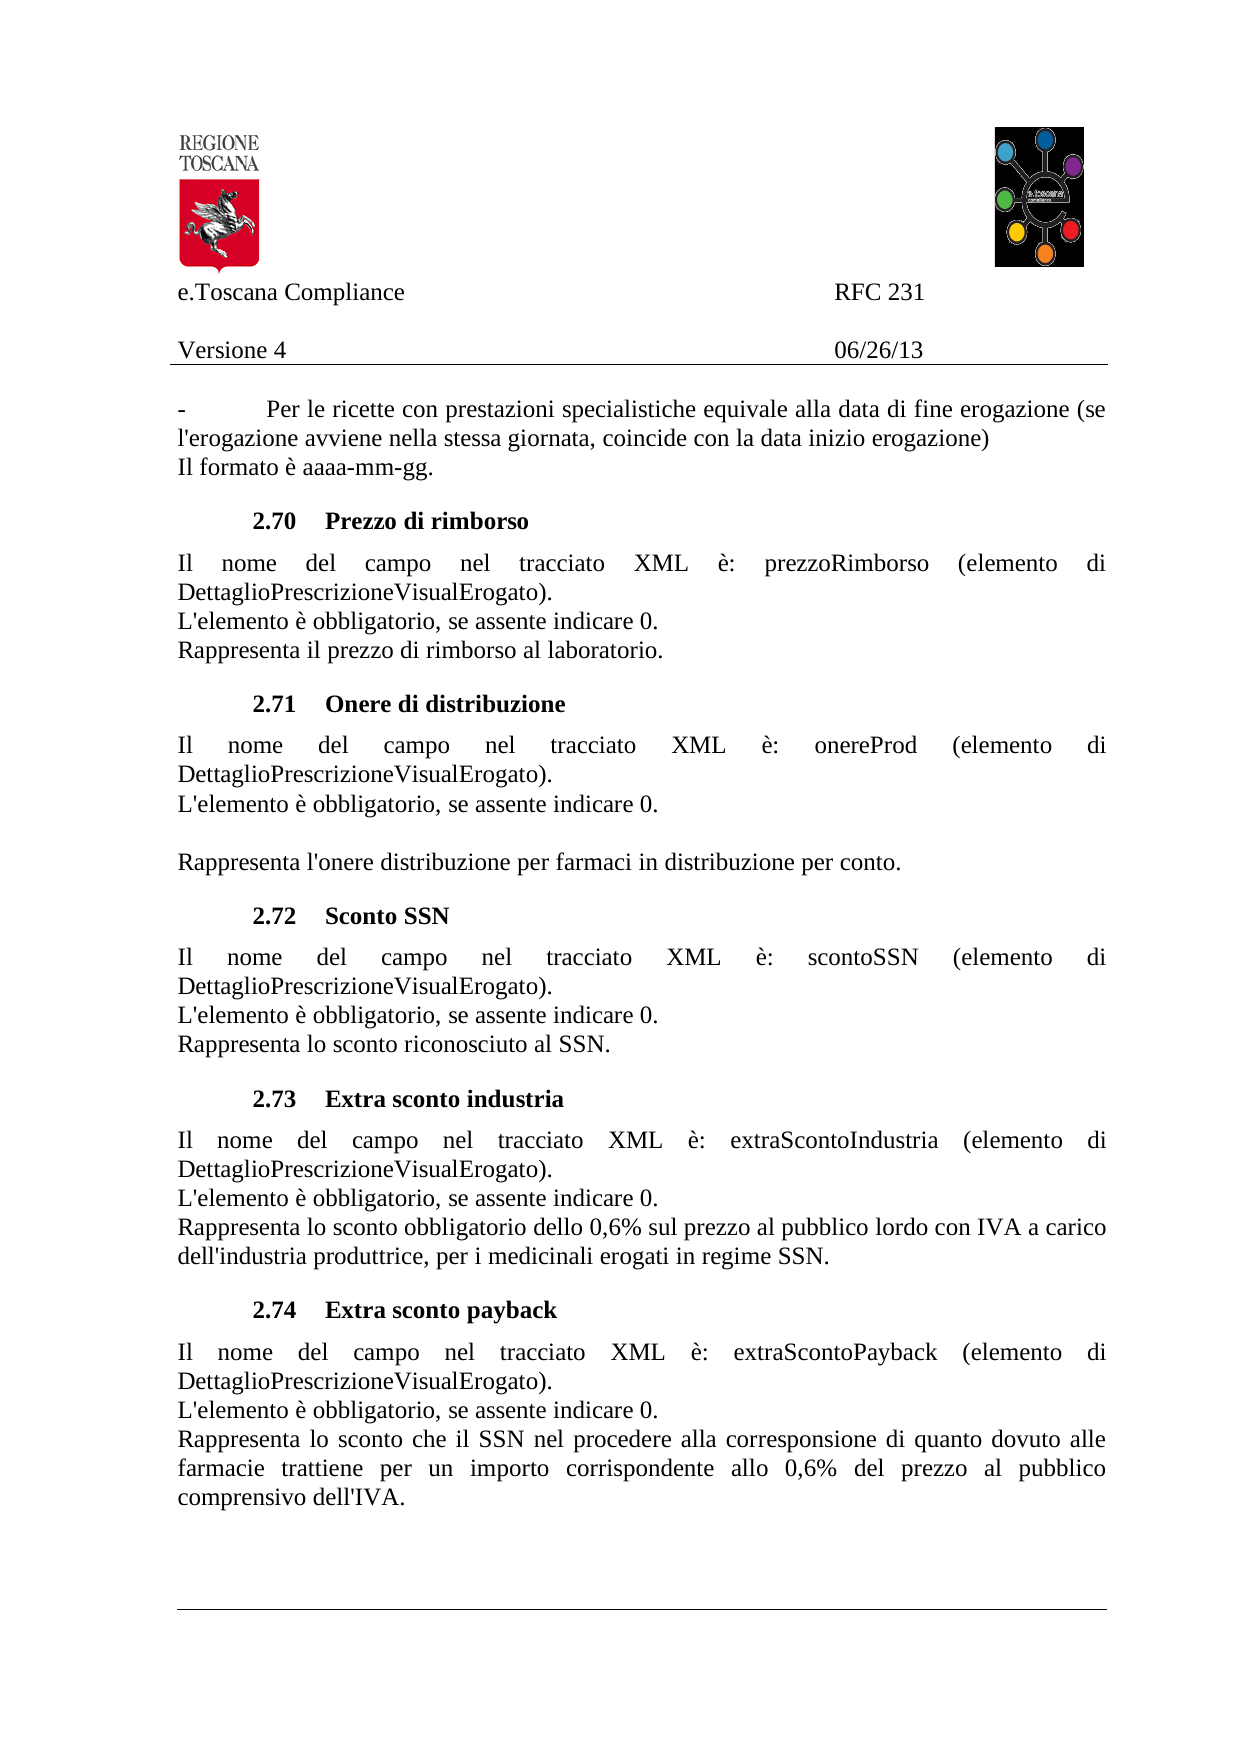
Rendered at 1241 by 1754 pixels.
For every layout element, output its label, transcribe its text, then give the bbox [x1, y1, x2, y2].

subtitle Sconto SSN [252, 901, 1107, 930]
text Rappresenta lo sconto obbligatorio dello 0,6% sul prezzo al pubblico lordo con IVA a carico dell'industria produttrice, per i medicinali erogati in regime SSN. [177, 1212, 1107, 1270]
text Il nome del campo nel tracciato XML è: extraScontoPayback (elemento di DettaglioPrescrizioneVisualErogato). [177, 1337, 1107, 1395]
text Il nome del campo nel tracciato XML è: extraScontoIndustria (elemento di DettaglioPrescrizioneVisualErogato). [177, 1125, 1107, 1183]
subtitle Extra sconto industria [252, 1083, 1107, 1112]
text Il formato è aaaa-mm-gg. [177, 452, 1107, 481]
text L'elemento è obbligatorio, se assente indicare 0. [177, 1395, 1107, 1424]
text Rappresenta l'onere distribuzione per farmaci in distribuzione per conto. [177, 847, 1107, 876]
subtitle Onere di distribuzione [252, 689, 1107, 718]
text L'elemento è obbligatorio, se assente indicare 0. [177, 788, 1107, 817]
text L'elemento è obbligatorio, se assente indicare 0. [177, 1183, 1107, 1212]
text Il nome del campo nel tracciato XML è: scontoSSN (elemento di DettaglioPrescrizioneVisualErogato). [177, 942, 1107, 1000]
text - Per le ricette con prestazioni specialistiche equivale alla data di fine erogazione (se l'erogazione avviene nella stessa giornata, coincide con la data inizio erogazione) [177, 394, 1107, 452]
text L'elemento è obbligatorio, se assente indicare 0. [177, 606, 1107, 635]
subtitle Extra sconto payback [252, 1295, 1107, 1324]
text Rappresenta il prezzo di rimborso al laboratorio. [177, 635, 1107, 664]
text Rappresenta lo sconto riconosciuto al SSN. [177, 1029, 1107, 1058]
text Il nome del campo nel tracciato XML è: onereProd (elemento di DettaglioPrescrizioneVisualErogato). [177, 730, 1107, 788]
subtitle Prezzo di rimborso [252, 506, 1107, 535]
text L'elemento è obbligatorio, se assente indicare 0. [177, 1000, 1107, 1029]
picture [178, 133, 260, 277]
text Il nome del campo nel tracciato XML è: prezzoRimborso (elemento di DettaglioPrescrizioneVisualErogato). [177, 547, 1107, 606]
text Rappresenta lo sconto che il SSN nel procedere alla corresponsione di quanto dovuto alle farmacie trattiene per un importo corrispondente allo 0,6% del prezzo al pubblico comprensivo dell'IVA. [177, 1424, 1107, 1511]
